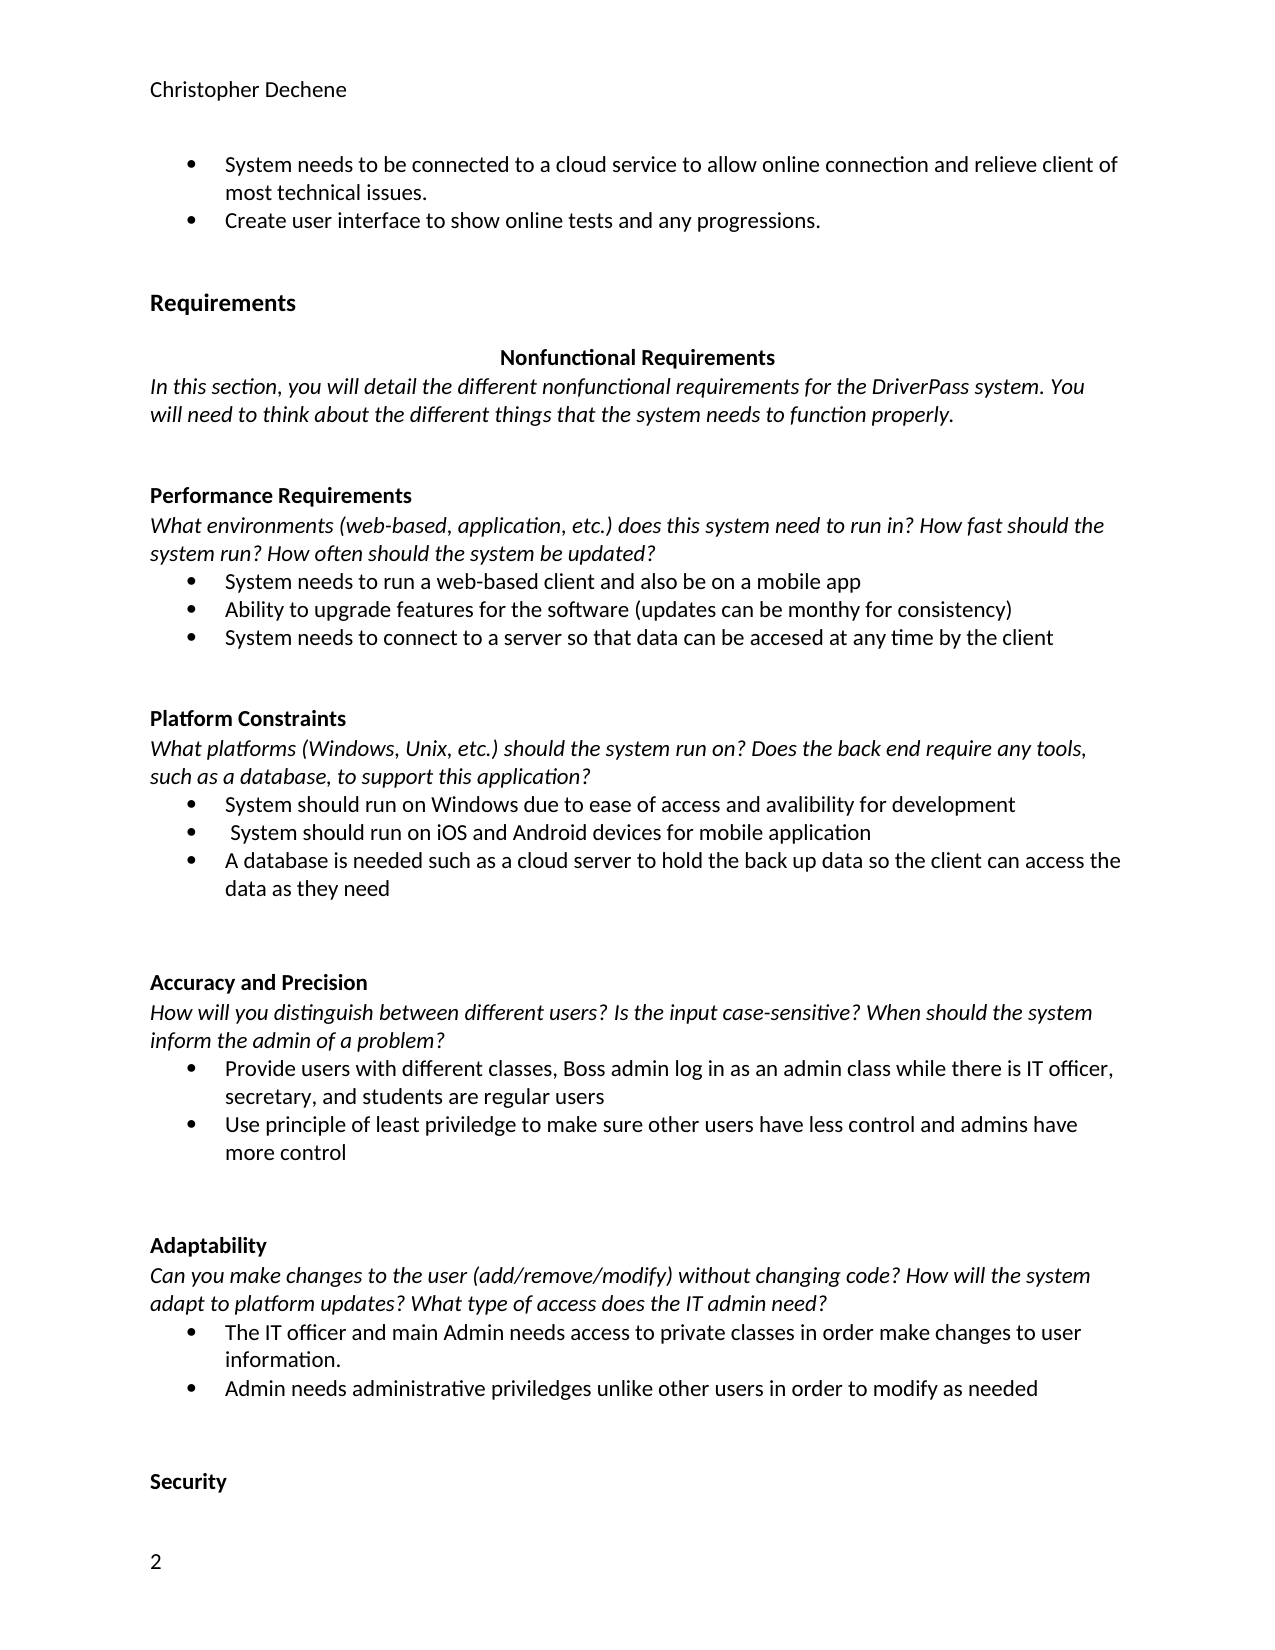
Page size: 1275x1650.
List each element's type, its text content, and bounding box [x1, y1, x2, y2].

list System should run on iOS and Android devices for mobile application [187, 818, 1125, 847]
list The IT officer and main Admin needs access to private classes in order make changes to user information. [187, 1318, 1125, 1374]
text What environments (web-based, application, etc.) does this system need to run in? How fast should the system run? How often should the system be updated? [150, 511, 1125, 567]
list System needs to run a web-based client and also be on a mobile app [187, 567, 1125, 596]
text What platforms (Windows, Unix, etc.) should the system run on? Does the back end require any tools, such as a database, to support this application? [150, 734, 1125, 791]
list Create user interface to show online tests and any progressions. [187, 206, 1125, 234]
text How will you distinguish between different users? Is the input case-sensitive? When should the system inform the admin of a problem? [150, 998, 1125, 1054]
subtitle Platform Constraints [150, 704, 1125, 733]
list A database is needed such as a cloud server to hold the back up data so the client can access the data as they need [187, 847, 1125, 903]
list Use principle of least priviledge to make sure other users have less control and admins have more control [187, 1110, 1125, 1166]
list Ability to upgrade features for the software (updates can be monthy for consistency) [187, 596, 1125, 623]
subtitle Security [150, 1467, 1125, 1495]
list System needs to connect to a server so that data can be accesed at any time by the client [187, 623, 1125, 652]
subtitle Requirements [150, 287, 1125, 318]
list System needs to be connected to a cloud service to allow online connection and relieve client of most technical issues. [187, 150, 1125, 206]
list System should run on Windows due to ease of access and avalibility for development [187, 791, 1125, 818]
text Can you make changes to the user (add/remove/modify) without changing code? How will the system adapt to platform updates? What type of access does the IT admin need? [150, 1262, 1125, 1318]
list Admin needs administrative priviledges unlike other users in order to modify as needed [187, 1374, 1125, 1402]
subtitle Performance Requirements [150, 482, 1125, 509]
text In this section, you will detail the different nonfunctional requirements for the DriverPass system. You will need to think about the different things that the system needs to function properly. [150, 372, 1125, 428]
subtitle Nonfunctional Requirements [150, 343, 1125, 371]
list Provide users with different classes, Boss admin log in as an admin class while there is IT officer, secretary, and students are regular users [187, 1054, 1125, 1110]
subtitle Accuracy and Precision [150, 968, 1125, 996]
subtitle Adaptability [150, 1232, 1125, 1260]
